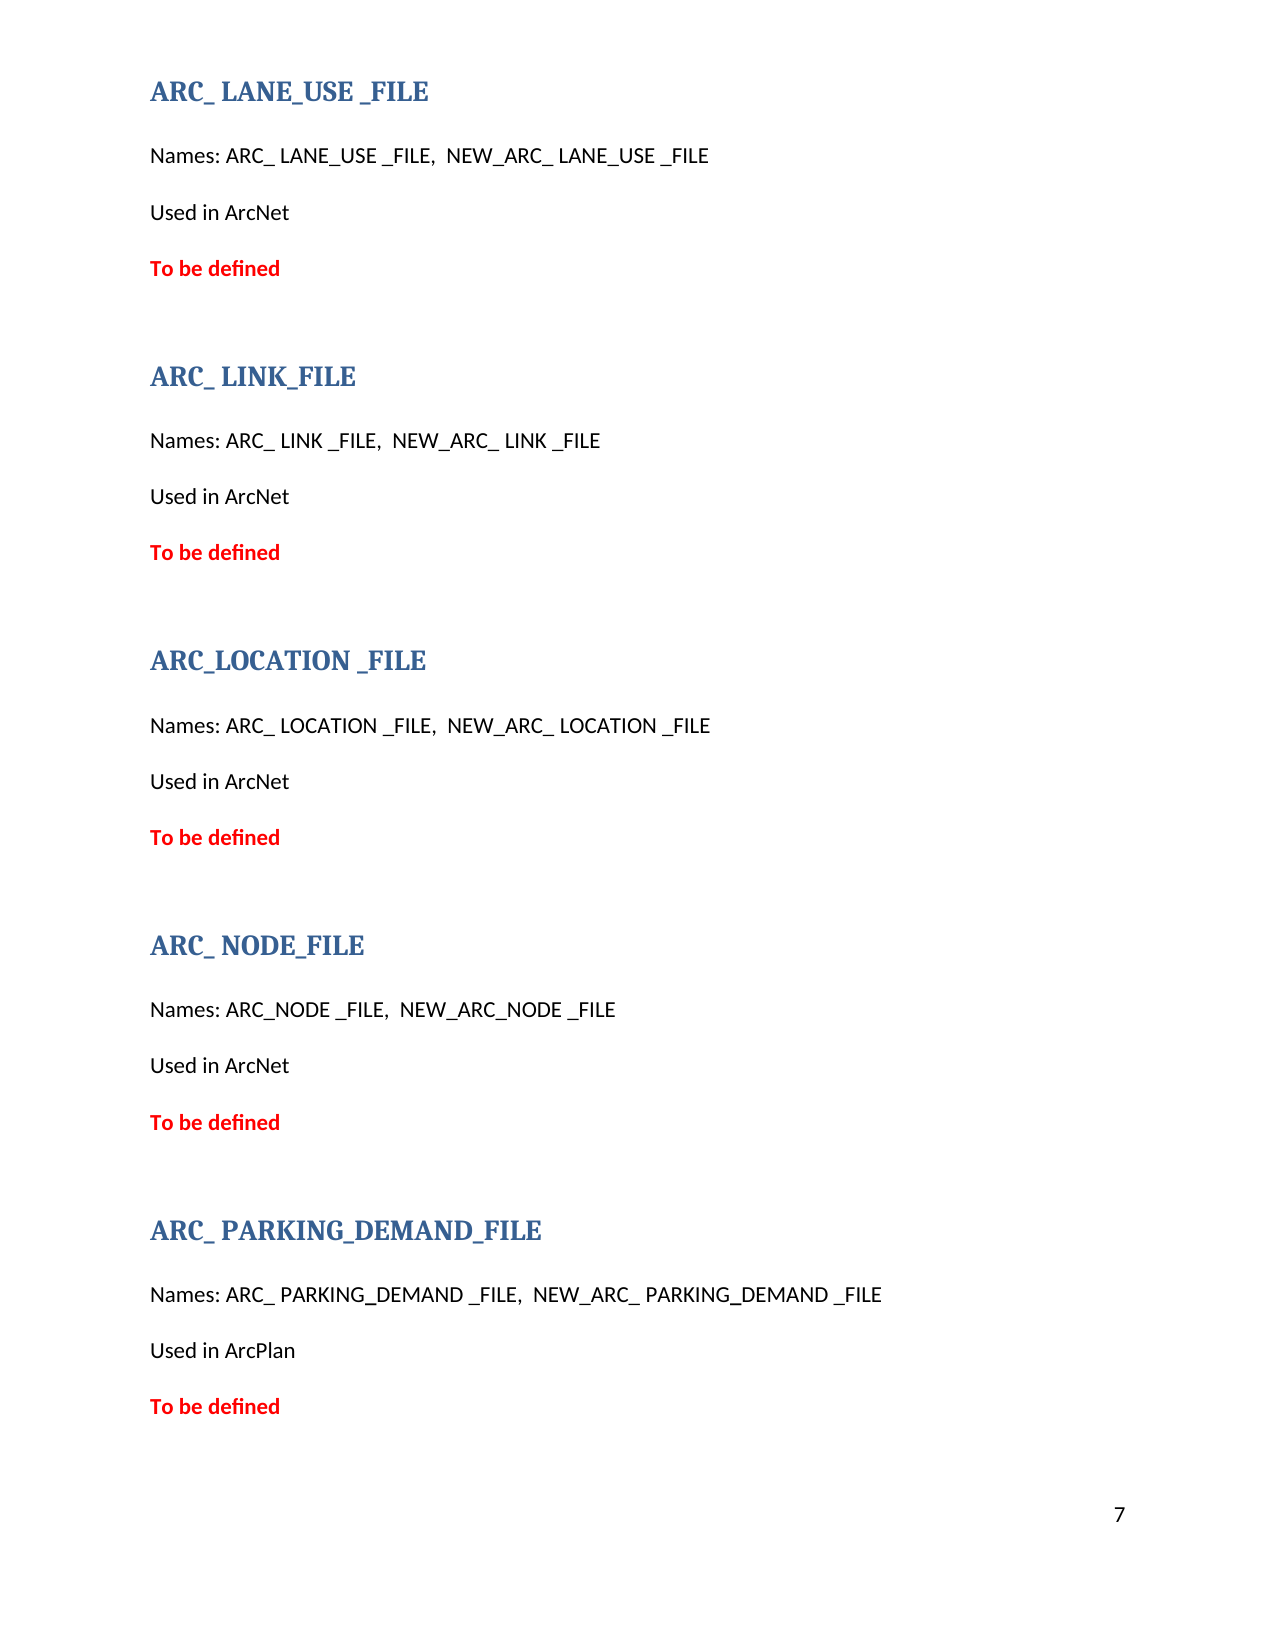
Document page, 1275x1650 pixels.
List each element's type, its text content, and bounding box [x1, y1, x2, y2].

text To be defined [150, 1392, 1125, 1420]
text Used in ArcNet [150, 767, 1125, 795]
text Names: ARC_ LANE_USE _FILE, NEW_ARC_ LANE_USE _FILE [150, 142, 1125, 169]
text Used in ArcNet [150, 1052, 1125, 1080]
text To be defined [150, 823, 1125, 851]
subtitle ARC_ LANE_USE _FILE [150, 75, 1125, 108]
text Names: ARC_ PARKING_DEMAND _FILE, NEW_ARC_ PARKING_DEMAND _FILE [150, 1280, 1125, 1308]
text Used in ArcNet [150, 482, 1125, 510]
subtitle ARC_ LINK_FILE [150, 360, 1125, 393]
text Names: ARC_NODE _FILE, NEW_ARC_NODE _FILE [150, 996, 1125, 1024]
text Used in ArcNet [150, 198, 1125, 226]
subtitle ARC_ PARKING_DEMAND_FILE [150, 1214, 1125, 1247]
text To be defined [150, 538, 1125, 566]
text Names: ARC_ LOCATION _FILE, NEW_ARC_ LOCATION _FILE [150, 711, 1125, 739]
text To be defined [150, 254, 1125, 282]
subtitle ARC_ NODE_FILE [150, 929, 1125, 963]
text To be defined [150, 1108, 1125, 1136]
text Names: ARC_ LINK _FILE, NEW_ARC_ LINK _FILE [150, 426, 1125, 454]
text Used in ArcPlan [150, 1336, 1125, 1364]
subtitle ARC_LOCATION _FILE [150, 644, 1125, 678]
